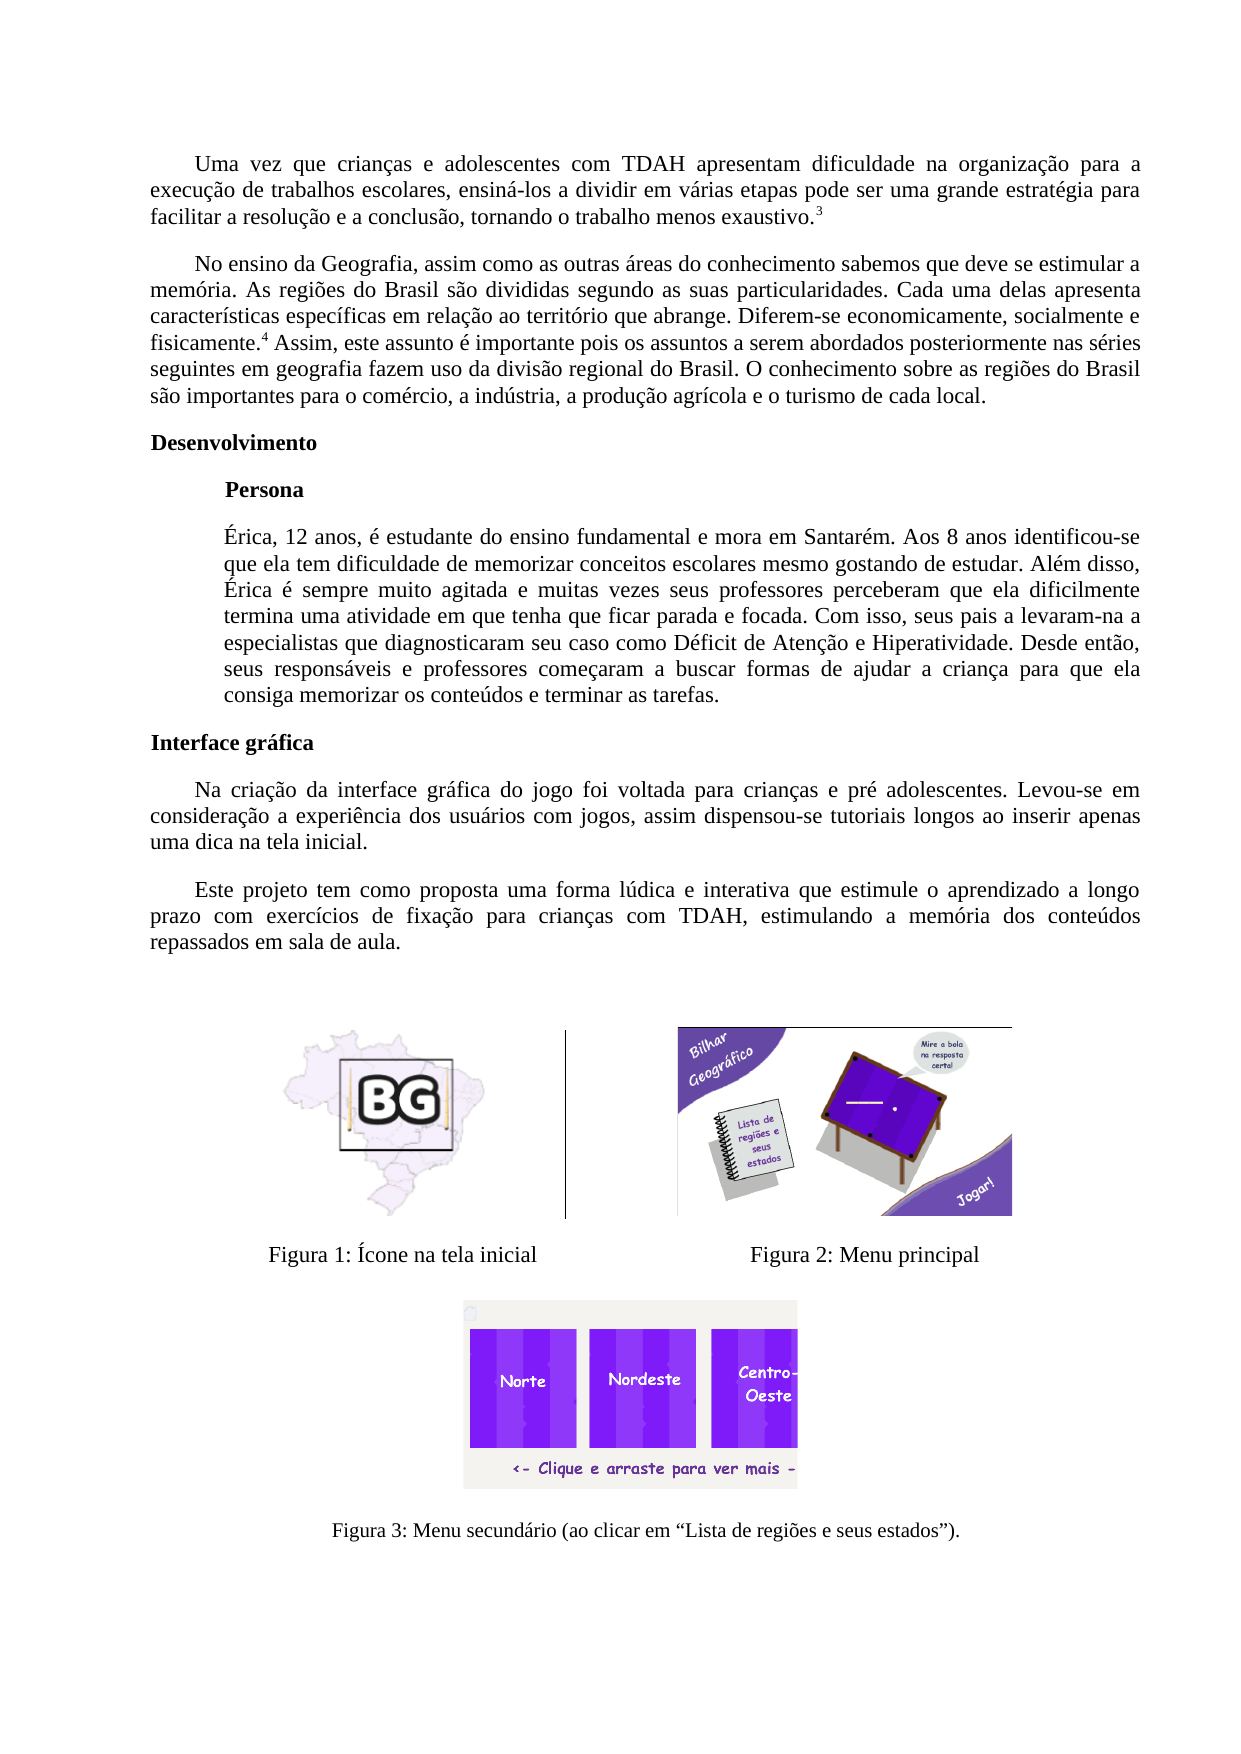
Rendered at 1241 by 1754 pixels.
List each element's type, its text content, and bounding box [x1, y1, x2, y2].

text Este projeto tem como proposta uma forma lúdica e interativa que estimule o aprendizado a longo prazo com exercícios de fixação para crianças com TDAH, estimulando a memória dos conteúdos repassados em sala de aula. [150, 876, 1142, 955]
picture [463, 1300, 798, 1489]
picture [677, 1027, 1013, 1216]
picture [243, 1030, 566, 1219]
text Figura 1: Ícone na tela inicial Figura 2: Menu principal [150, 1241, 1142, 1267]
text No ensino da Geografia, assim como as outras áreas do conhecimento sabemos que deve se estimular a memória. As regiões do Brasil são divididas segundo as suas particularidades. Cada uma delas apresenta características específicas em relação ao território que abrange. Diferem-se economicamente, socialmente e fisicamente.4 Assim, este assunto é importante pois os assuntos a serem abordados posteriormente nas séries seguintes em geografia fazem uso da divisão regional do Brasil. O conhecimento sobre as regiões do Brasil são importantes para o comércio, a indústria, a produção agrícola e o turismo de cada local. [150, 250, 1142, 408]
subtitle Persona [151, 476, 1142, 502]
subtitle Interface gráfica [151, 728, 1142, 755]
subtitle Na criação da interface gráfica do jogo foi voltada para crianças e pré adolescentes. Levou-se em consideração a experiência dos usuários com jogos, assim dispensou-se tutoriais longos ao inserir apenas uma dica na tela inicial. [150, 776, 1142, 855]
subtitle Desenvolvimento [151, 429, 1142, 455]
text Uma vez que crianças e adolescentes com TDAH apresentam dificuldade na organização para a execução de trabalhos escolares, ensiná-los a dividir em várias etapas pode ser uma grande estratégia para facilitar a resolução e a conclusão, tornando o trabalho menos exaustivo.3 [150, 150, 1142, 229]
subtitle Érica, 12 anos, é estudante do ensino fundamental e mora em Santarém. Aos 8 anos identificou-se que ela tem dificuldade de memorizar conceitos escolares mesmo gostando de estudar. Além disso, Érica é sempre muito agitada e muitas vezes seus professores perceberam que ela dificilmente termina uma atividade em que tenha que ficar parada e focada. Com isso, seus pais a levaram-na a especialistas que diagnosticaram seu caso como Déficit de Atenção e Hiperatividade. Desde então, seus responsáveis e professores começaram a buscar formas de ajudar a criança para que ela consiga memorizar os conteúdos e terminar as tarefas. [224, 523, 1142, 708]
text Figura 3: Menu secundário (ao clicar em “Lista de regiões e seus estados”). [150, 1518, 1142, 1542]
